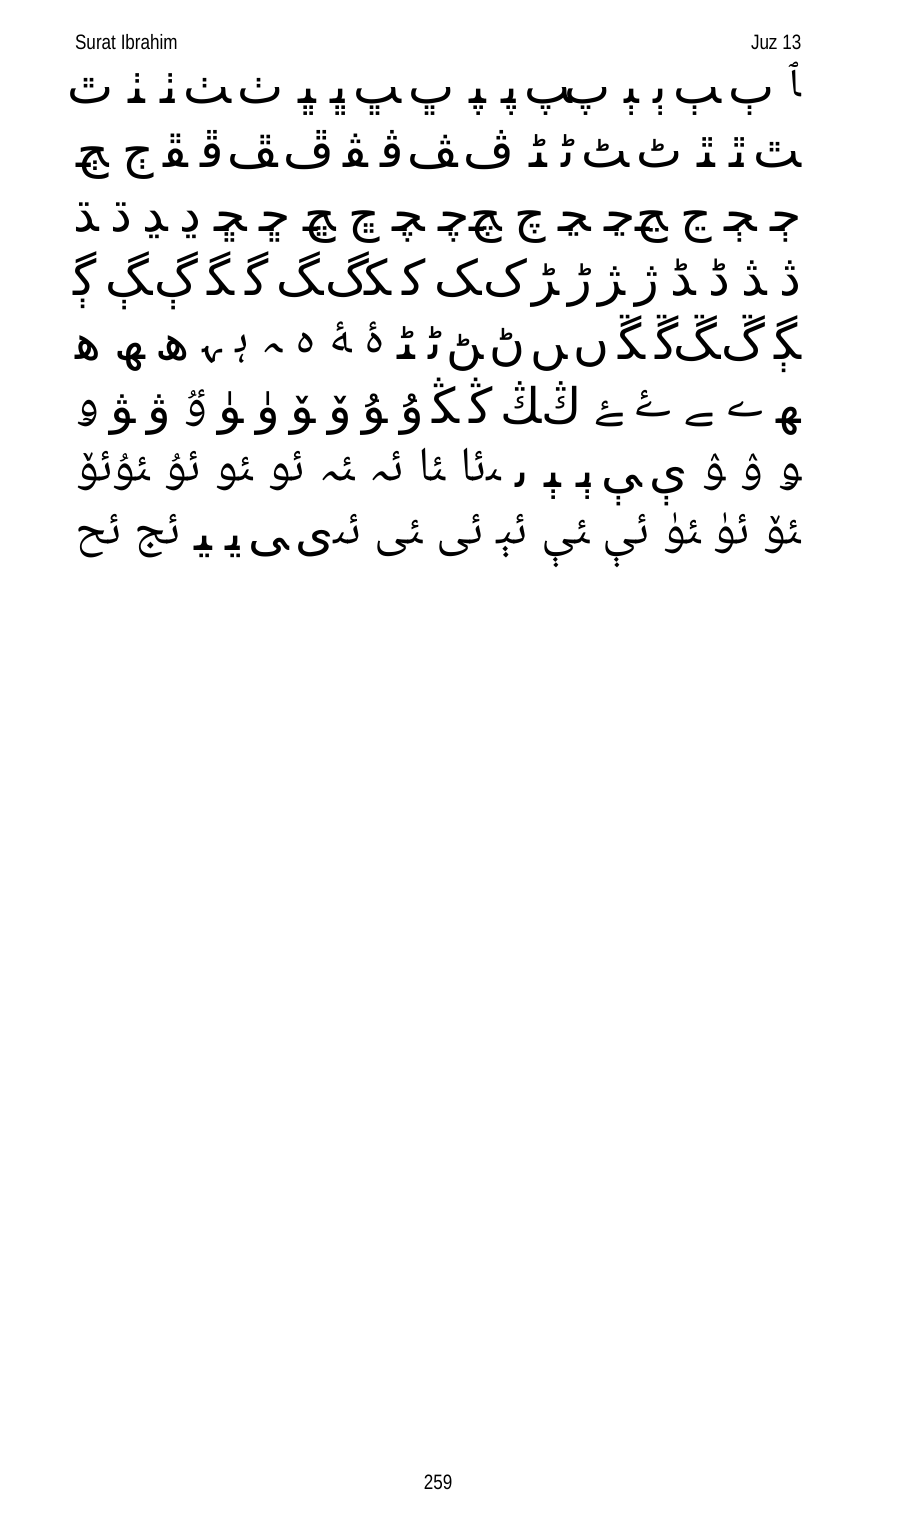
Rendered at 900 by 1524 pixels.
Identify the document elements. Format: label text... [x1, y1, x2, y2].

text ﭑ ﭒ ﭓ ﭔ ﭕ ﭖﭗ ﭘ ﭙ ﭚ ﭛ ﭜ ﭝ ﭞ ﭟ ﭠ ﭡ ﭢ ﭣ ﭤ ﭥ ﭦ ﭧ ﭨ ﭩ ﭪ ﭫ ﭬ ﭭ ﭮ ﭯ ﭰ ﭱ ﭲ ﭳ ﭴ ﭵ ﭶ ﭷﭸ ﭹ ﭺ ﭻﭼ ﭽ ﭾ ﭿ ﮀ ﮁ ﮂ ﮃ ﮄ ﮅ ﮆ ﮇ ﮈ ﮉ ﮊ ﮋ ﮌ ﮍ ﮎ ﮏ ﮐ ﮑﮒ ﮓ ﮔ ﮕ ﮖ ﮗ ﮘ ﮙ ﮚ ﮛﮜ ﮝ ﮞ ﮟ ﮠ ﮡ ﮢ ﮣ ﮤ ﮥ ﮦ ﮧ ﮨ ﮩ ﮪ ﮫ ﮬ ﮭ ﮮ ﮯ ﮰ ﮱ ﯓ ﯔ ﯕ ﯖ ﯗ ﯘ ﯙ ﯚ ﯛ ﯜ ﯝ ﯞ ﯟ ﯠ ﯡ ﯢ ﯣ ﯤ ﯥ ﯦ ﯧ ﯨ ﯩﯪ ﯫ ﯬ ﯭ ﯮ ﯯ ﯰ ﯱﯲ ﯳ ﯴ ﯵ ﯶ ﯷ ﯸ ﯹ ﯺ ﯻﯼ ﯽ ﯾ ﯿ ﰀ ﰁ [75, 60, 801, 571]
